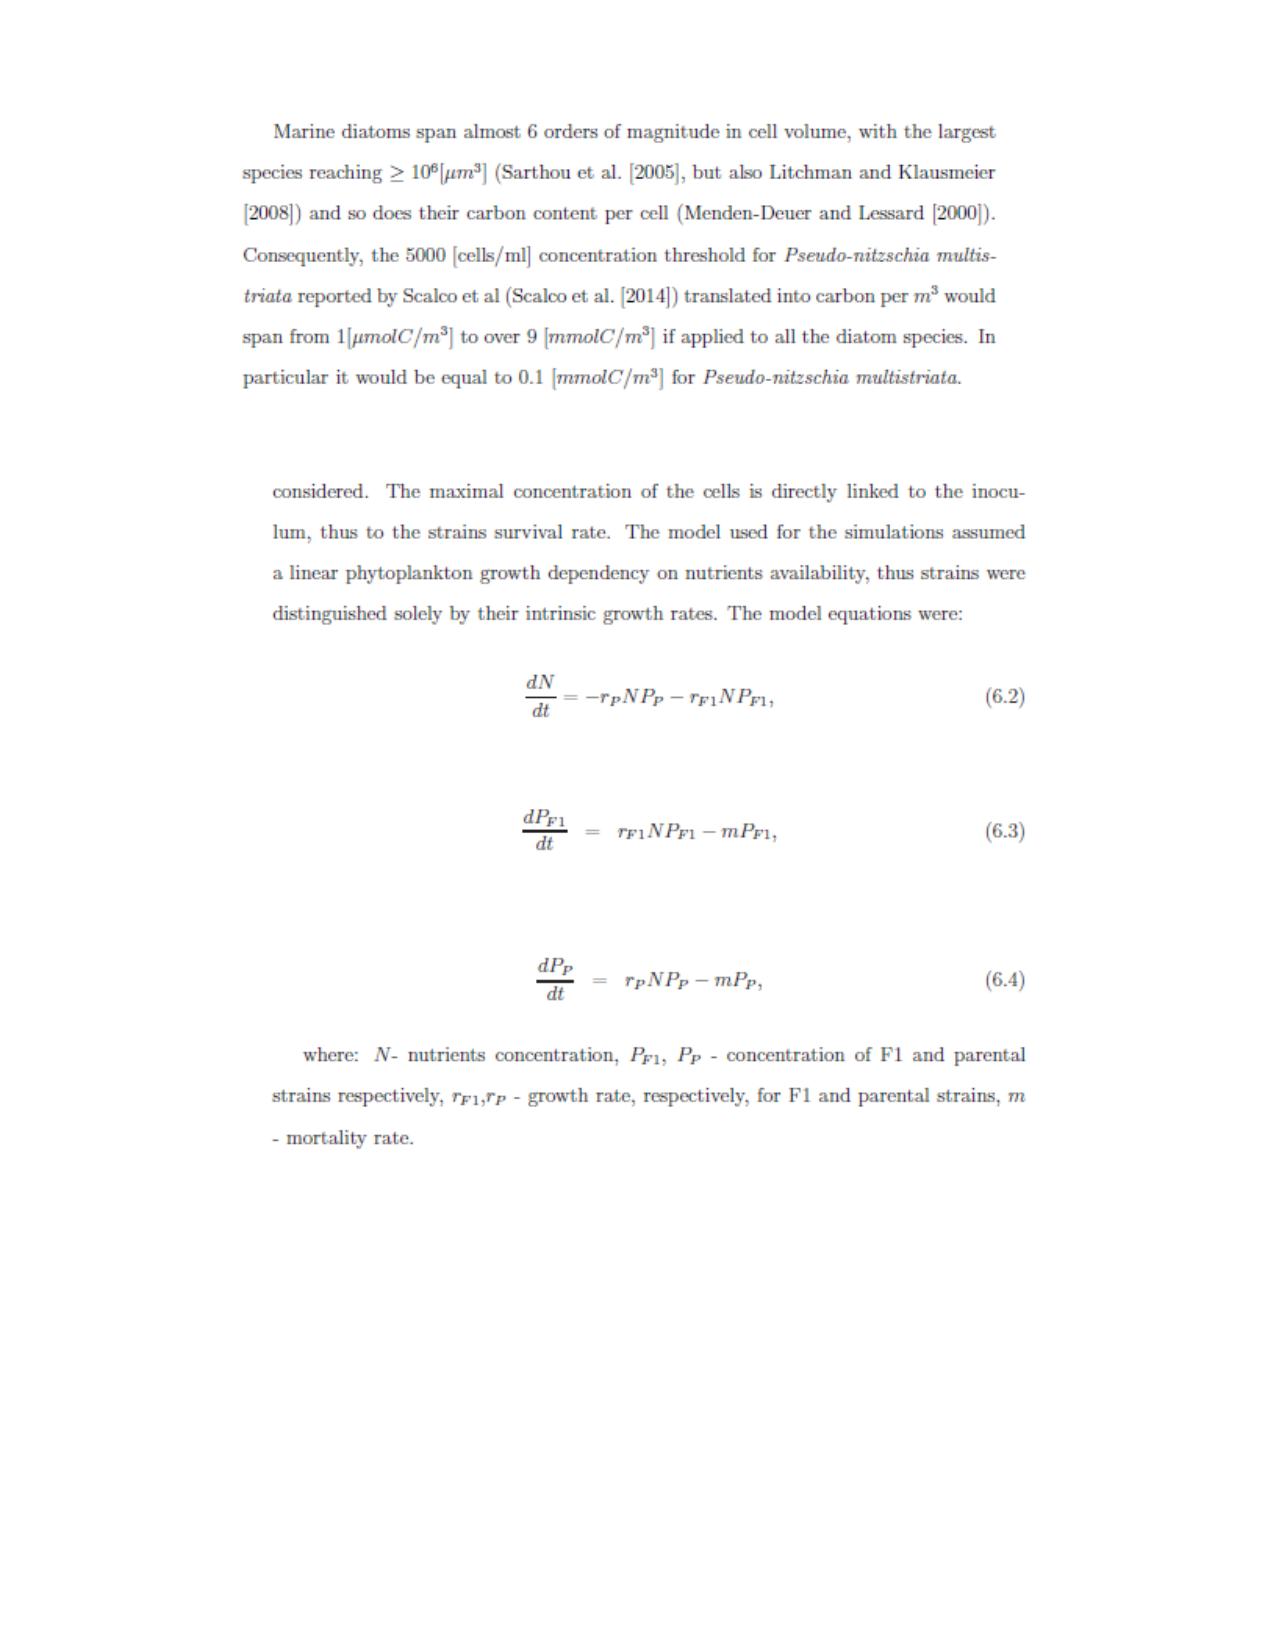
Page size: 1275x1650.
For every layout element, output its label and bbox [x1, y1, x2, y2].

picture [227, 118, 1048, 442]
picture [227, 470, 1048, 1157]
